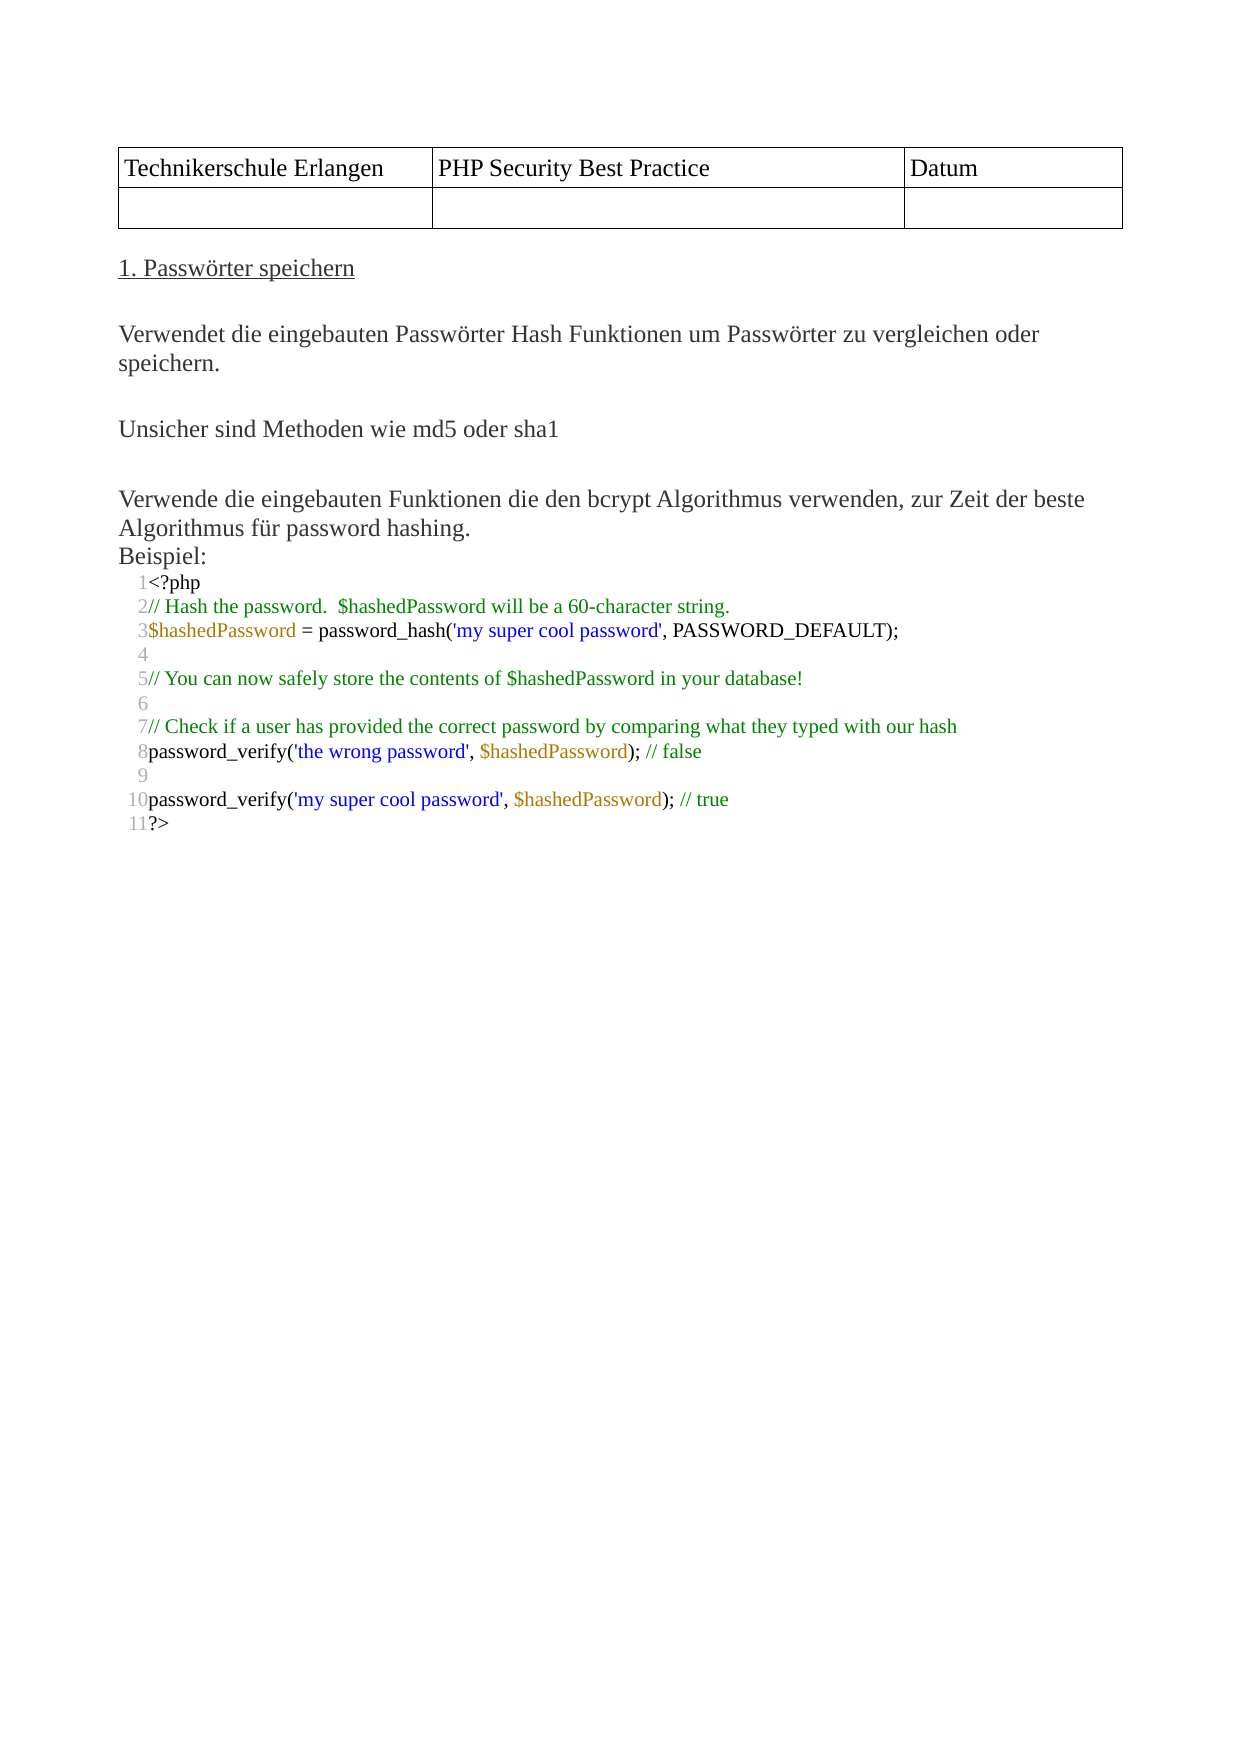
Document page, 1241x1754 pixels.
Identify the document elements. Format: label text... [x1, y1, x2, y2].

text Verwende die eingebauten Funktionen die den bcrypt Algorithmus verwenden, zur Zeit der beste Algorithmus für password hashing. [118, 484, 1122, 541]
table_header PHP Security Best Practice [433, 148, 904, 187]
subtitle Unsicher sind Methoden wie md5 oder sha1 [118, 414, 1122, 443]
text Beispiel: [118, 541, 1122, 570]
table_header 1 2 3 4 5 6 7 8 9 10 11 [118, 570, 148, 835]
table_header <?php // Hash the password. $hashedPassword will be a 60-character string. $hashedPassword = password_hash('my super cool password', PASSWORD_DEFAULT); // You can now safely store the contents of $hashedPassword in your database! // Check if a user has provided the correct password by comparing what they typed with our hash password_verify('the wrong password', $hashedPassword); // false password_verify('my super cool password', $hashedPassword); // true ?> [148, 570, 1122, 835]
table_cell [119, 188, 432, 227]
subtitle Verwendet die eingebauten Passwörter Hash Funktionen um Passwörter zu vergleichen oder speichern. [118, 319, 1122, 376]
table_header Technikerschule Erlangen [119, 148, 432, 187]
table_cell [905, 188, 1122, 227]
table_cell [433, 188, 904, 227]
subtitle 1. Passwörter speichern [118, 253, 1122, 281]
table_header Datum [905, 148, 1122, 187]
